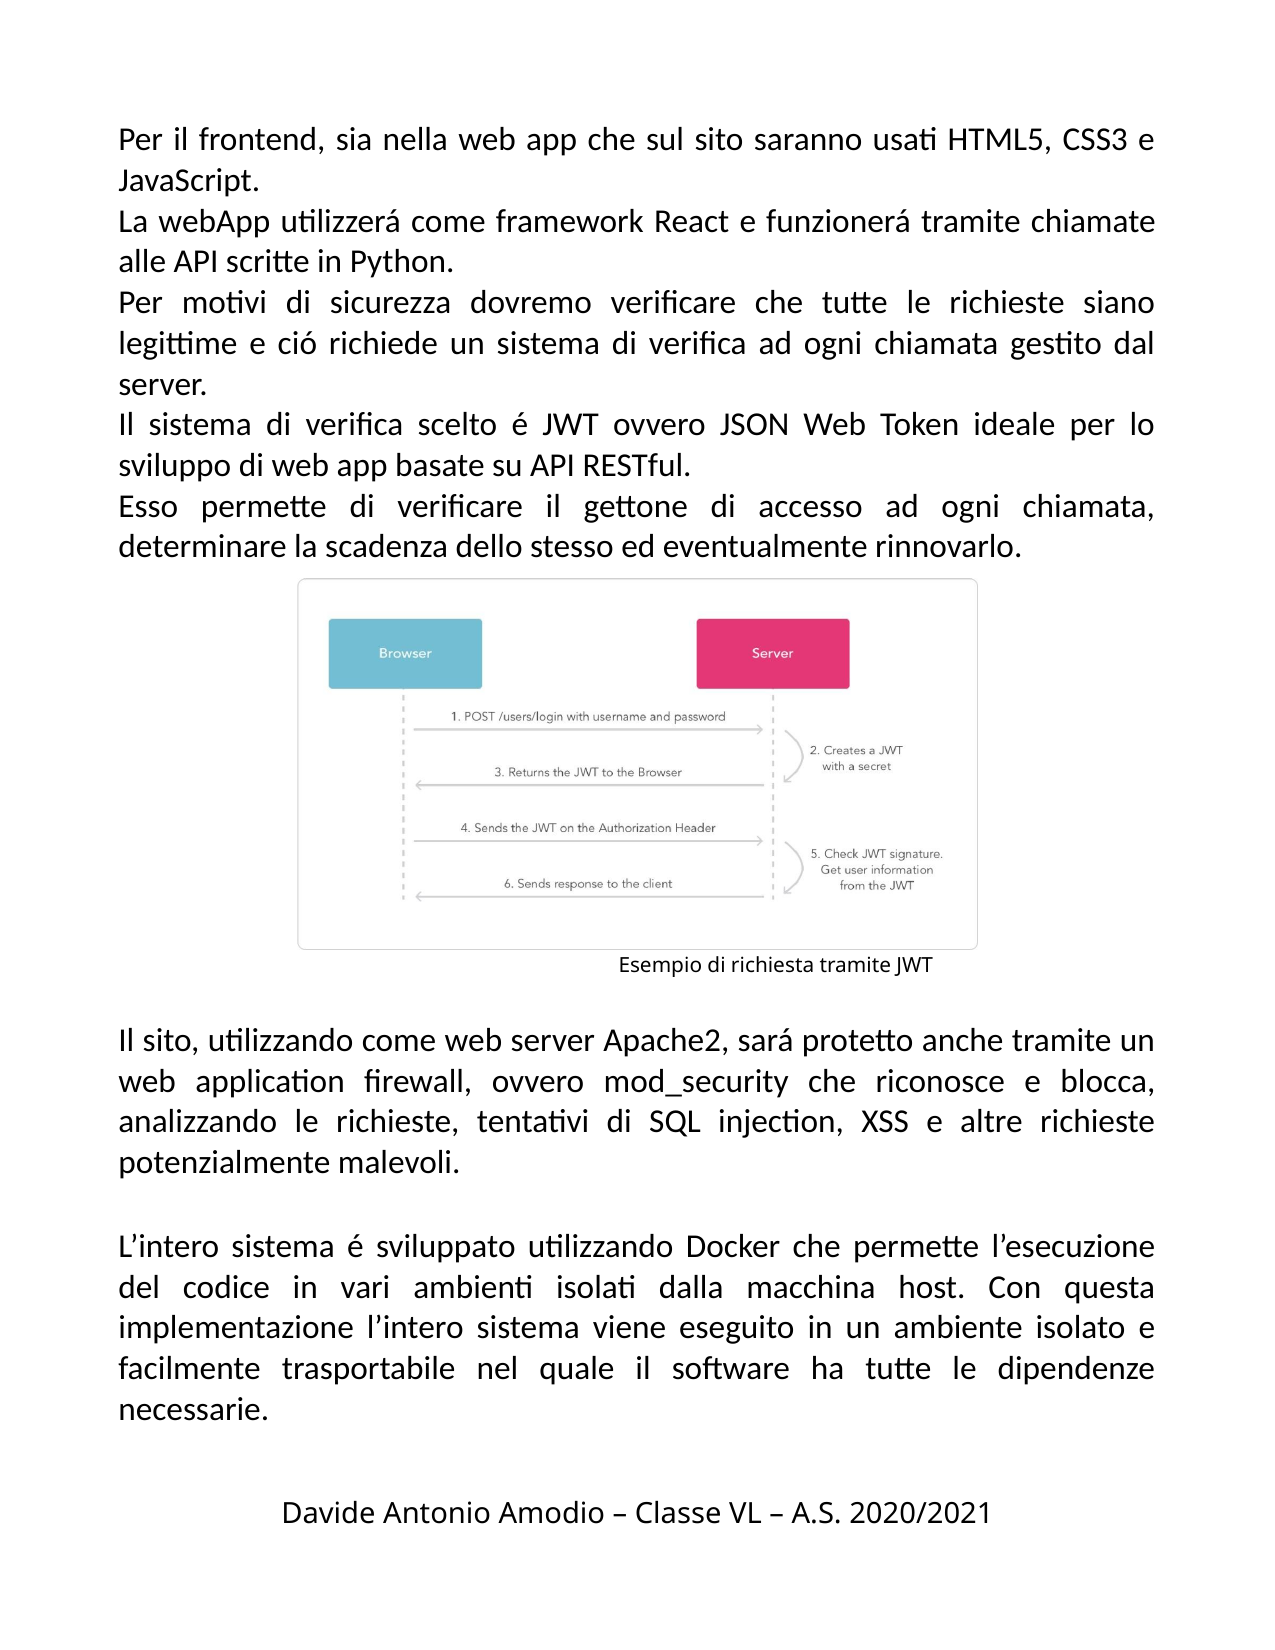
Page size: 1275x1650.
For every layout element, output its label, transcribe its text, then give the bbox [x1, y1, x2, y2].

text Esso permette di verificare il gettone di accesso ad ogni chiamata, determinare la scadenza dello stesso ed eventualmente rinnovarlo. [118, 485, 1157, 566]
text L’intero sistema é sviluppato utilizzando Docker che permette l’esecuzione del codice in vari ambienti isolati dalla macchina host. Con questa implementazione l’intero sistema viene eseguito in un ambiente isolato e facilmente trasportabile nel quale il software ha tutte le dipendenze necessarie. [118, 1225, 1157, 1429]
text Il sito, utilizzando come web server Apache2, sará protetto anche tramite un web application firewall, ovvero mod_security che riconosce e blocca, analizzando le richieste, tentativi di SQL injection, XSS e altre richieste potenzialmente malevoli. [118, 1019, 1157, 1182]
picture [297, 578, 978, 950]
text Per motivi di sicurezza dovremo verificare che tutte le richieste siano legittime e ció richiede un sistema di verifica ad ogni chiamata gestito dal server. [118, 281, 1157, 403]
text Per il frontend, sia nella web app che sul sito saranno usati HTML5, CSS3 e JavaScript. [118, 118, 1157, 199]
text Esempio di richiesta tramite JWT [118, 566, 1157, 978]
text La webApp utilizzerá come framework React e funzionerá tramite chiamate alle API scritte in Python. [118, 199, 1157, 281]
text Il sistema di verifica scelto é JWT ovvero JSON Web Token ideale per lo sviluppo di web app basate su API RESTful. [118, 403, 1157, 485]
